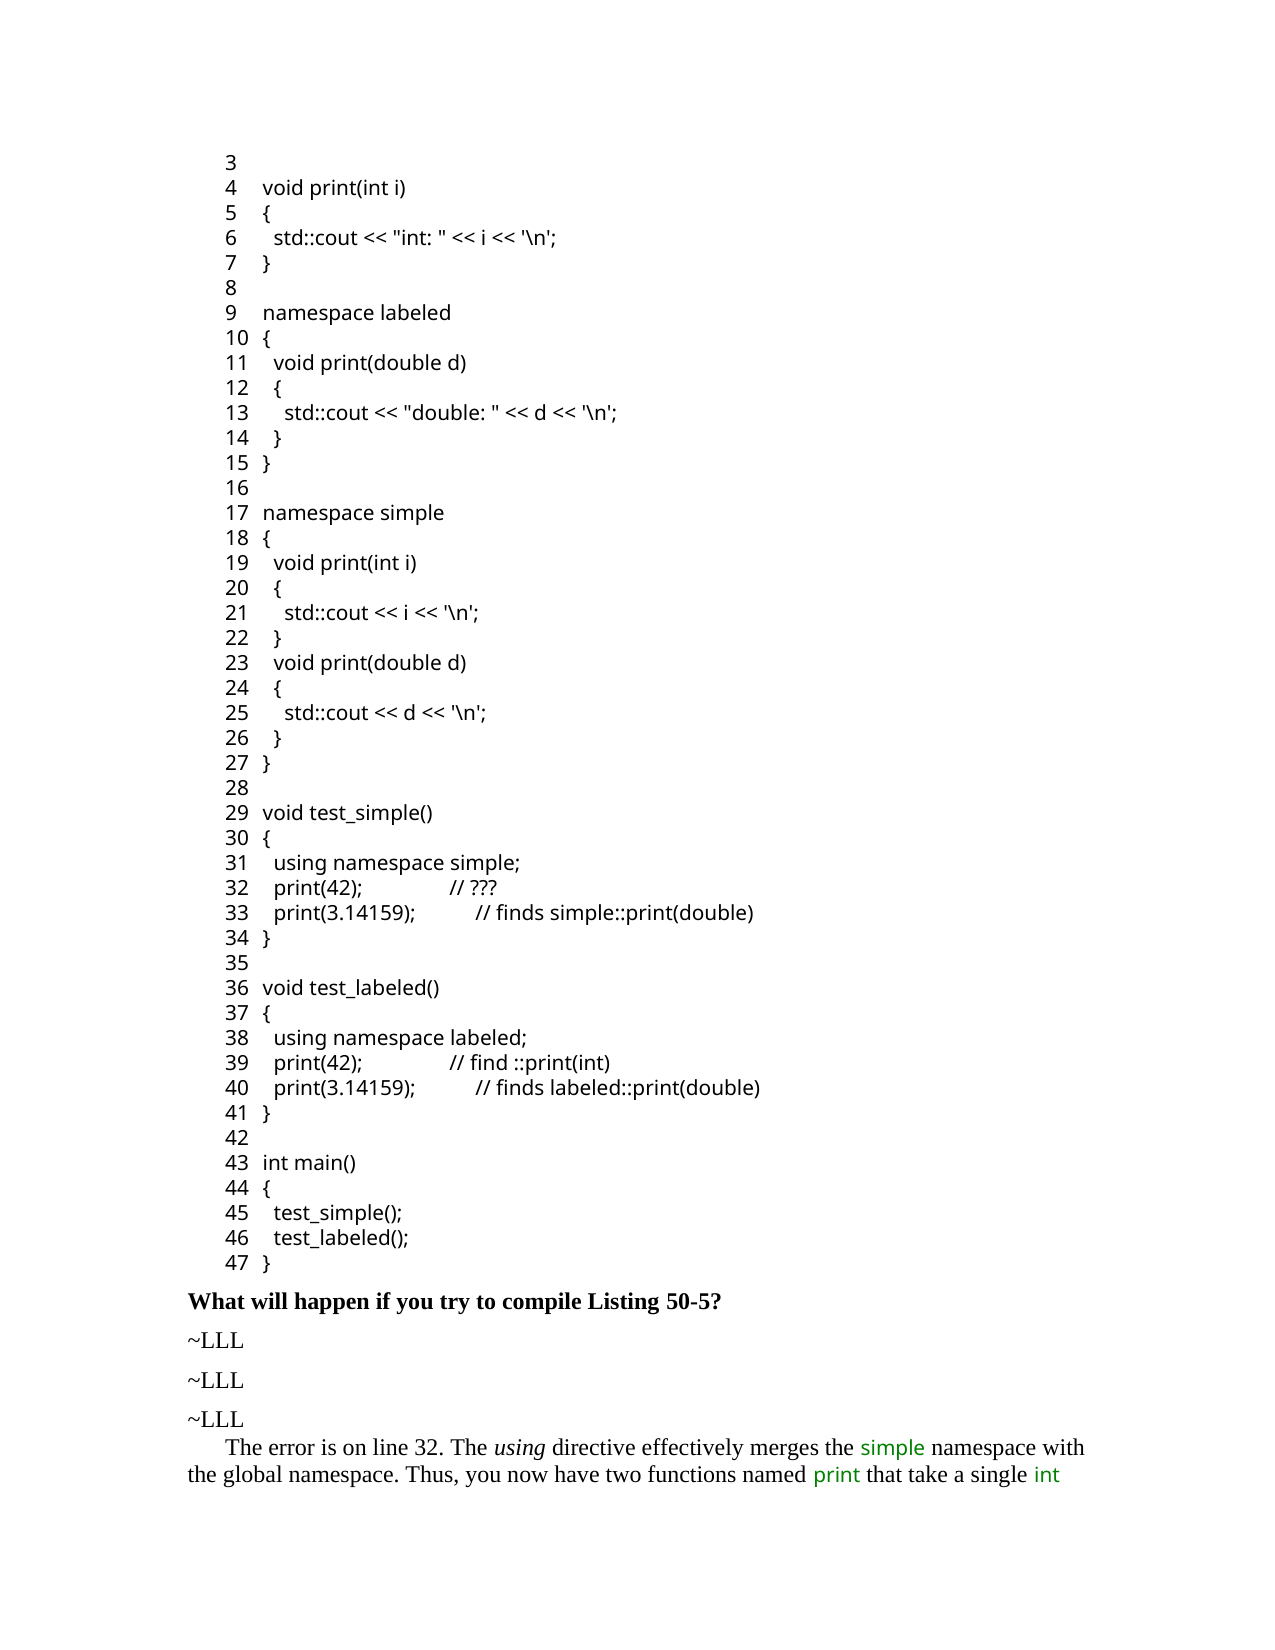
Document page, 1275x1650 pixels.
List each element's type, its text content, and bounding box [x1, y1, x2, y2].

list } [225, 250, 1072, 275]
list { [225, 1000, 1072, 1025]
list int main() [225, 1150, 1072, 1175]
list test_simple(); [225, 1200, 1072, 1225]
list { [225, 375, 1072, 400]
list void print(double d) [225, 650, 1072, 675]
list std::cout << "int: " << i << '\n'; [225, 225, 1072, 250]
text ~LLL [187, 1327, 1087, 1354]
list void test_simple() [225, 800, 1072, 825]
list } [225, 425, 1072, 450]
text What will happen if you try to compile Listing 50-5? [187, 1287, 1087, 1314]
list { [225, 575, 1072, 600]
list void print(int i) [225, 550, 1072, 575]
list } [225, 625, 1072, 650]
list void print(int i) [225, 175, 1072, 200]
text The error is on line 32. The using directive effectively merges the simple namespace with the global namespace. Thus, you now have two functions named print that take a single int [187, 1433, 1087, 1487]
list { [225, 675, 1072, 700]
list namespace simple [225, 500, 1072, 525]
list { [225, 325, 1072, 350]
list } [225, 750, 1072, 775]
list std::cout << "double: " << d << '\n'; [225, 400, 1072, 425]
list print(3.14159); // finds labeled::print(double) [225, 1075, 1072, 1100]
list void print(double d) [225, 350, 1072, 375]
list using namespace labeled; [225, 1025, 1072, 1050]
text ~LLL [187, 1406, 1087, 1433]
list using namespace simple; [225, 850, 1072, 875]
list { [225, 525, 1072, 550]
list } [225, 1250, 1072, 1275]
list std::cout << i << '\n'; [225, 600, 1072, 625]
list std::cout << d << '\n'; [225, 700, 1072, 725]
list { [225, 1175, 1072, 1200]
list print(42); // ??? [225, 875, 1072, 900]
list { [225, 200, 1072, 225]
list } [225, 925, 1072, 950]
list void test_labeled() [225, 975, 1072, 1000]
text ~LLL [187, 1367, 1087, 1394]
list print(3.14159); // finds simple::print(double) [225, 900, 1072, 925]
list } [225, 725, 1072, 750]
list print(42); // find ::print(int) [225, 1050, 1072, 1075]
list test_labeled(); [225, 1225, 1072, 1250]
list } [225, 450, 1072, 475]
list namespace labeled [225, 300, 1072, 325]
list { [225, 825, 1072, 850]
list } [225, 1100, 1072, 1125]
